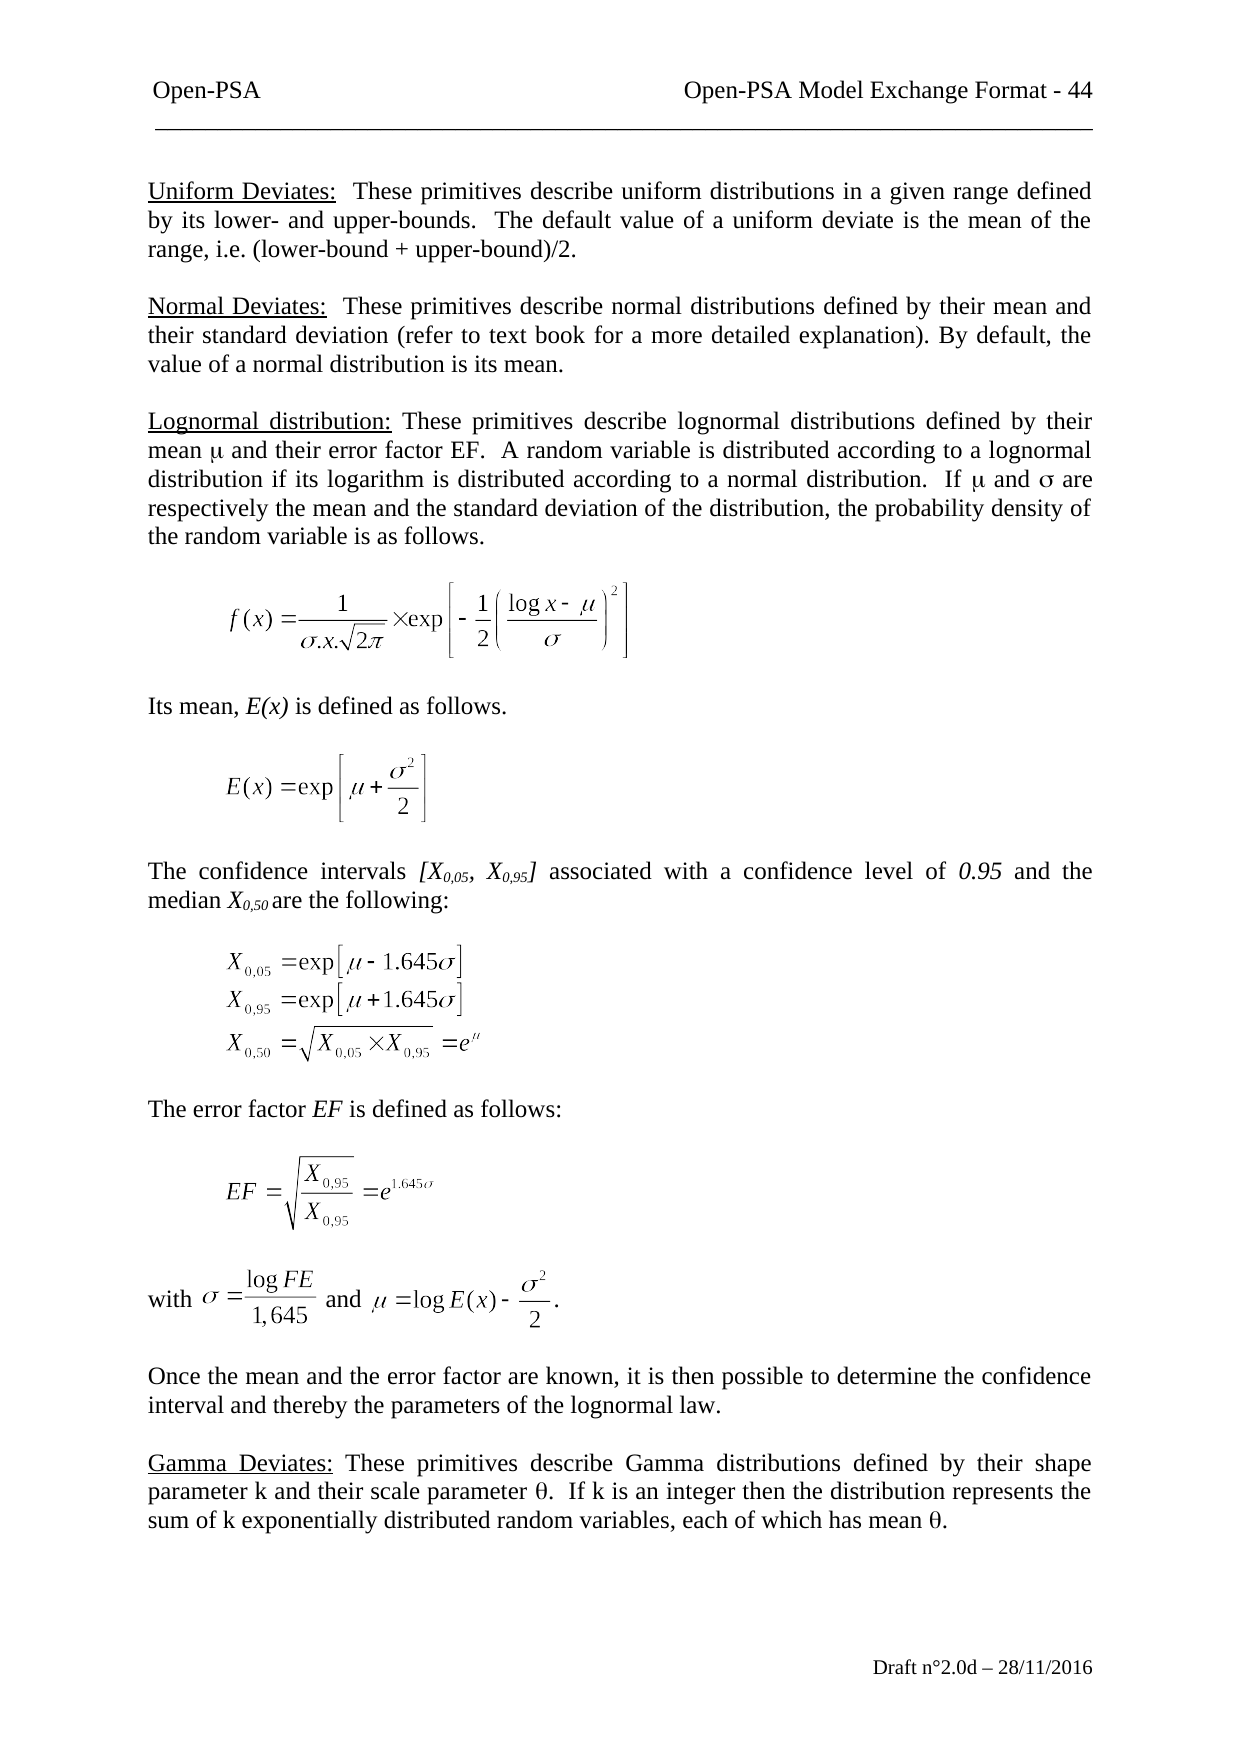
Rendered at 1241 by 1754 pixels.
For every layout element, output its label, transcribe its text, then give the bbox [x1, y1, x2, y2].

text Once the mean and the error factor are known, it is then possible to determine the confidence interval and thereby the parameters of the lognormal law. [148, 1361, 1093, 1419]
text Its mean, E(x) is defined as follows. [148, 691, 1093, 720]
text Lognormal distribution: These primitives describe lognormal distributions defined by their mean  and their error factor EF. A random variable is distributed according to a lognormal distribution if its logarithm is distributed according to a normal distribution. If  and  are respectively the mean and the standard deviation of the distribution, the probability density of the random variable is as follows. [148, 406, 1093, 550]
text Gamma Deviates: These primitives describe Gamma distributions defined by their shape parameter k and their scale parameter . If k is an integer then the distribution represents the sum of k exponentially distributed random variables, each of which has mean . [148, 1448, 1093, 1534]
text Uniform Deviates: These primitives describe uniform distributions in a given range defined by its lower- and upper-bounds. The default value of a uniform deviate is the mean of the range, i.e. (lower-bound + upper-bound)/2. [148, 176, 1093, 263]
text The confidence intervals [X0,05, X0,95] associated with a confidence level of 0.95 and the median X0,50 are the following: [148, 856, 1093, 914]
text Normal Deviates: These primitives describe normal distributions defined by their mean and their standard deviation (refer to text book for a more detailed explanation). By default, the value of a normal distribution is its mean. [148, 291, 1093, 378]
text with and . [148, 1264, 1093, 1333]
text The error factor EF is defined as follows: [148, 1094, 1093, 1123]
